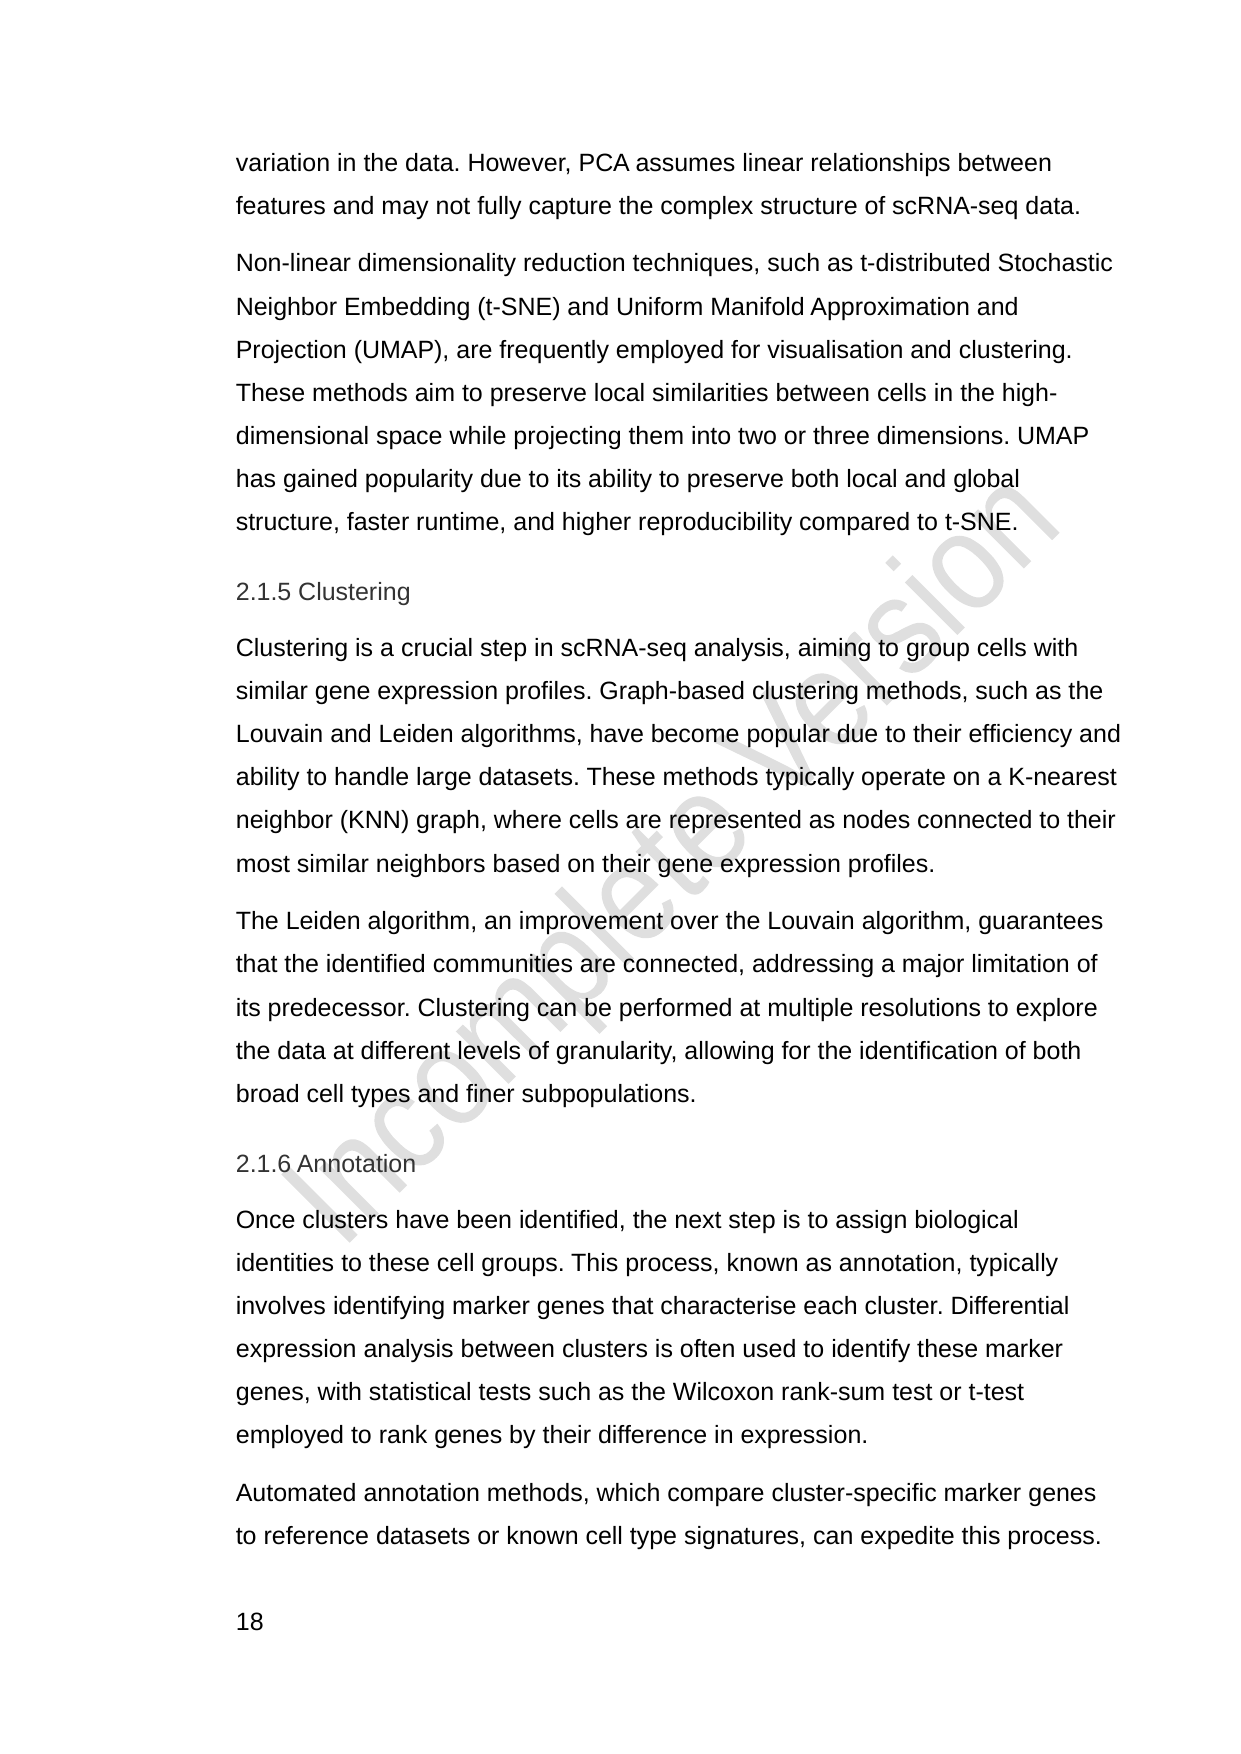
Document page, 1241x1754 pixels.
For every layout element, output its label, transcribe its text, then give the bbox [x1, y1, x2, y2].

subtitle 2.1.6 Annotation [372, 1149, 1122, 1178]
text Clustering is a crucial step in scRNA-seq analysis, aiming to group cells with similar gene expression profiles. Graph-based clustering methods, such as the Louvain and Leiden algorithms, have become popular due to their efficiency and ability to handle large datasets. These methods typically operate on a K-nearest neighbor (KNN) graph, where cells are represented as nodes connected to their most similar neighbors based on their gene expression profiles. [236, 633, 1122, 877]
subtitle [951, 577, 993, 597]
subtitle 2.1.6 Annotation [236, 1149, 336, 1178]
text The Leiden algorithm, an improvement over the Louvain algorithm, guarantees that the identified communities are connected, addressing a major limitation of its predecessor. Clustering can be performed at multiple resolutions to explore the data at different levels of granularity, allowing for the identification of both broad cell types and finer subpopulations. [236, 906, 1122, 1108]
subtitle 2.1.6 Annotation [340, 1151, 383, 1178]
subtitle [916, 577, 966, 606]
text Once clusters have been identified, the next step is to assign biological identities to these cell groups. This process, known as annotation, typically involves identifying marker genes that characterise each cluster. Differential expression analysis between clusters is often used to identify these marker genes, with statistical tests such as the Wilcoxon rank-sum test or t-test employed to rank genes by their difference in expression. [236, 1205, 1122, 1449]
text Non-linear dimensionality reduction techniques, such as t-distributed Stochastic Neighbor Embedding (t-SNE) and Uniform Manifold Approximation and Projection (UMAP), are frequently employed for visualisation and clustering. These methods aim to preserve local similarities between cells in the high-dimensional space while projecting them into two or three dimensions. UMAP has gained popularity due to its ability to preserve both local and global structure, faster runtime, and higher reproducibility compared to t-SNE. [236, 248, 1122, 536]
text Automated annotation methods, which compare cluster-specific marker genes to reference datasets or known cell type signatures, can expedite this process. [236, 1478, 1122, 1550]
text variation in the data. However, PCA assumes linear relationships between features and may not fully capture the complex structure of scRNA-seq data. [236, 148, 1122, 219]
subtitle [988, 577, 1122, 606]
subtitle 2.1.5 Clustering [236, 577, 927, 606]
